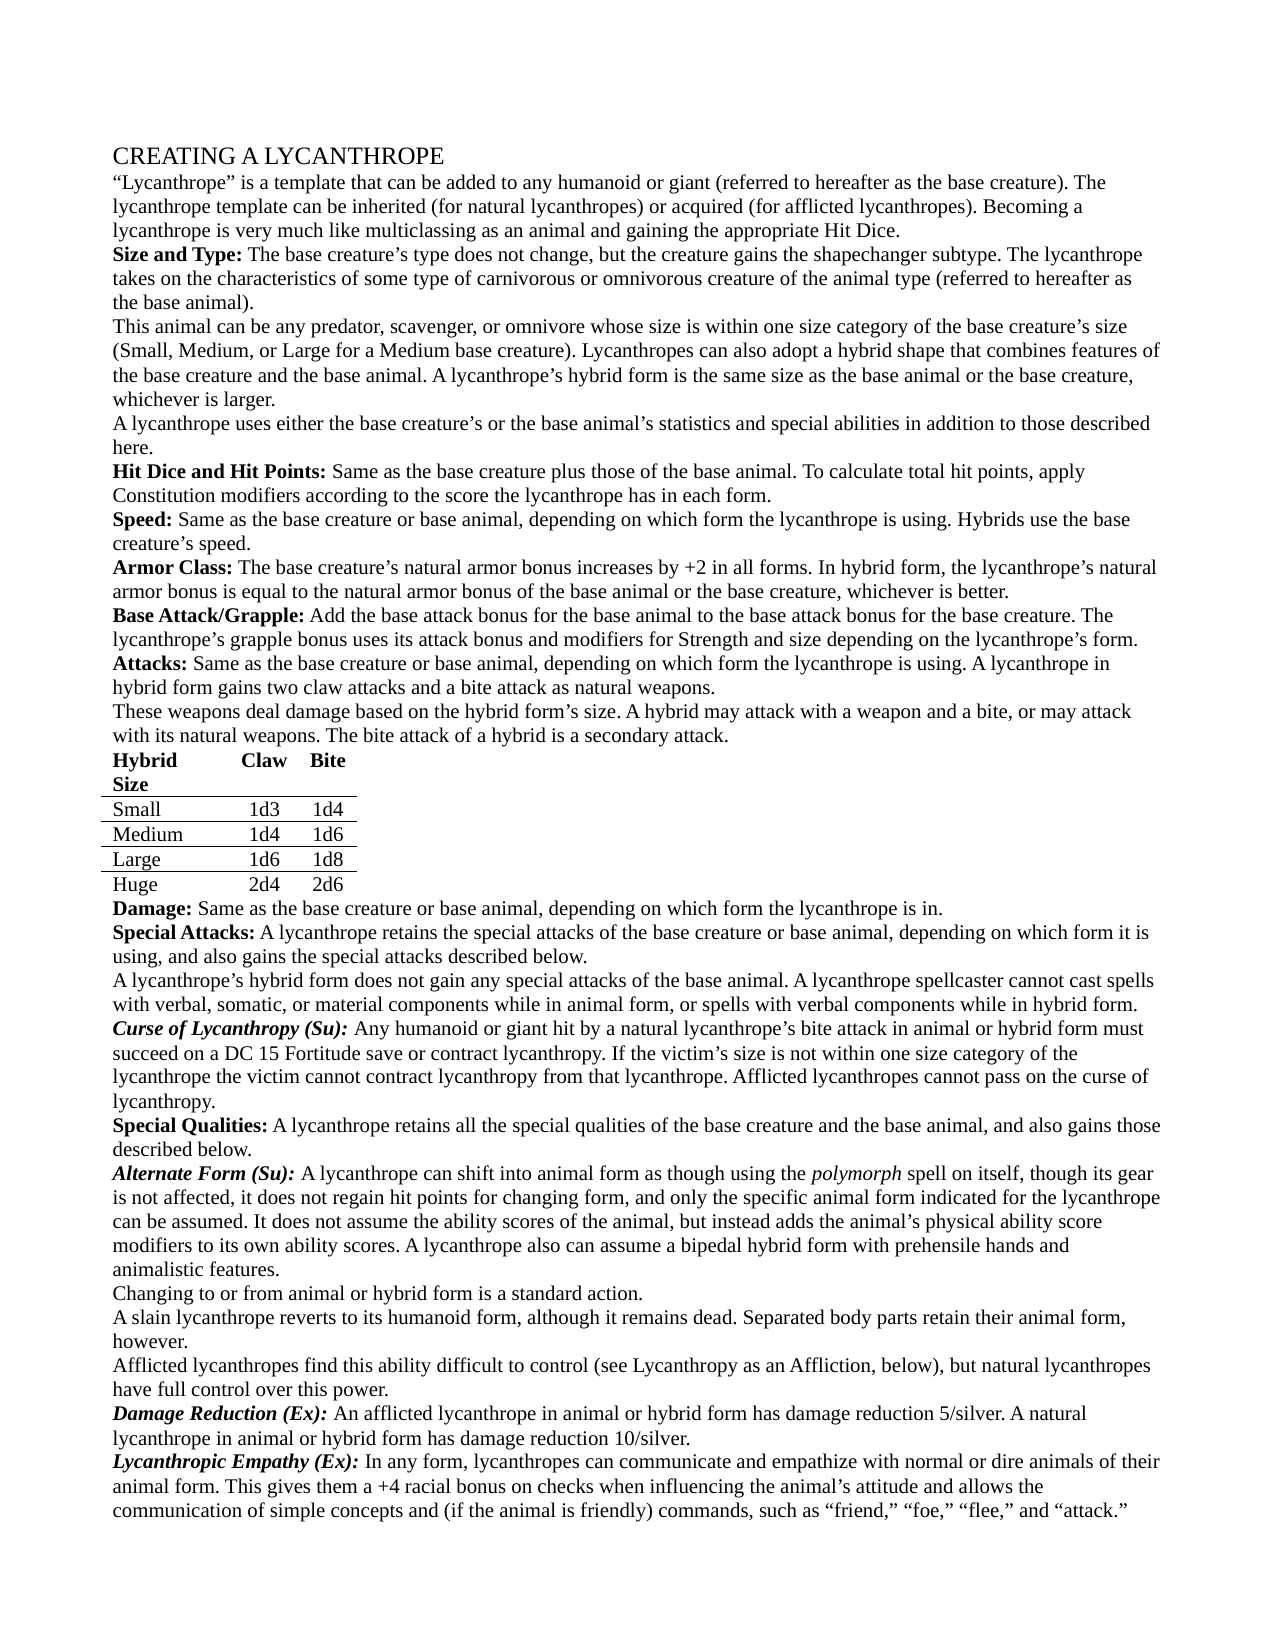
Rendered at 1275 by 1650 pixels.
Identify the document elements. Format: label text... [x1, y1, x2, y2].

table_cell 2d4 [230, 872, 298, 896]
text Alternate Form (Su): A lycanthrope can shift into animal form as though using the polymorph spell on itself, though its gear is not affected, it does not regain hit points for changing form, and only the specific animal form indicated for the lycanthrope can be assumed. It does not assume the ability scores of the animal, but instead adds the animal’s physical ability score modifiers to its own ability scores. A lycanthrope also can assume a bipedal hybrid form with prehensile hands and animalistic features. [112, 1161, 1162, 1281]
text A lycanthrope uses either the base creature’s or the base animal’s statistics and special abilities in addition to those described here. [112, 411, 1162, 459]
table_cell Large [101, 847, 229, 871]
text Speed: Same as the base creature or base animal, depending on which form the lycanthrope is using. Hybrids use the base creature’s speed. [112, 507, 1162, 555]
text Afflicted lycanthropes find this ability difficult to control (see Lycanthropy as an Affliction, below), but natural lycanthropes have full control over this power. [112, 1353, 1162, 1401]
text “Lycanthrope” is a template that can be added to any humanoid or giant (referred to hereafter as the base creature). The lycanthrope template can be inherited (for natural lycanthropes) or acquired (for afflicted lycanthropes). Becoming a lycanthrope is very much like multiclassing as an animal and gaining the appropriate Hit Dice. [112, 170, 1162, 242]
text A slain lycanthrope reverts to its humanoid form, although it remains dead. Separated body parts retain their animal form, however. [112, 1305, 1162, 1353]
text A lycanthrope’s hybrid form does not gain any special attacks of the base animal. A lycanthrope spellcaster cannot cast spells with verbal, somatic, or material components while in animal form, or spells with verbal components while in hybrid form. [112, 968, 1162, 1016]
text This animal can be any predator, scavenger, or omnivore whose size is within one size category of the base creature’s size (Small, Medium, or Large for a Medium base creature). Lycanthropes can also adopt a hybrid shape that combines features of the base creature and the base animal. A lycanthrope’s hybrid form is the same size as the base animal or the base creature, whichever is larger. [112, 314, 1162, 411]
text Armor Class: The base creature’s natural armor bonus increases by +2 in all forms. In hybrid form, the lycanthrope’s natural armor bonus is equal to the natural armor bonus of the base animal or the base creature, whichever is better. [112, 555, 1162, 603]
table_cell 1d4 [230, 822, 298, 846]
text CREATING A LYCANTHROPE [112, 141, 1162, 170]
text Damage Reduction (Ex): An afflicted lycanthrope in animal or hybrid form has damage reduction 5/silver. A natural lycanthrope in animal or hybrid form has damage reduction 10/silver. [112, 1401, 1162, 1449]
text Attacks: Same as the base creature or base animal, depending on which form the lycanthrope is using. A lycanthrope in hybrid form gains two claw attacks and a bite attack as natural weapons. [112, 651, 1162, 699]
table_cell Medium [101, 822, 229, 846]
text These weapons deal damage based on the hybrid form’s size. A hybrid may attack with a weapon and a bite, or may attack with its natural weapons. The bite attack of a hybrid is a secondary attack. [112, 699, 1162, 747]
text Lycanthropic Empathy (Ex): In any form, lycanthropes can communicate and empathize with normal or dire animals of their animal form. This gives them a +4 racial bonus on checks when influencing the animal’s attitude and allows the communication of simple concepts and (if the animal is friendly) commands, such as “friend,” “foe,” “flee,” and “attack.” [112, 1449, 1162, 1522]
table_cell Small [101, 797, 229, 821]
text Special Attacks: A lycanthrope retains the special attacks of the base creature or base animal, depending on which form it is using, and also gains the special attacks described below. [112, 920, 1162, 968]
table_cell 1d4 [299, 797, 357, 821]
table_cell 1d3 [230, 797, 298, 821]
table_cell 1d8 [299, 847, 357, 871]
text Curse of Lycanthropy (Su): Any humanoid or giant hit by a natural lycanthrope’s bite attack in animal or hybrid form must succeed on a DC 15 Fortitude save or contract lycanthropy. If the victim’s size is not within one size category of the lycanthrope the victim cannot contract lycanthropy from that lycanthrope. Afflicted lycanthropes cannot pass on the curse of lycanthropy. [112, 1016, 1162, 1113]
text Changing to or from animal or hybrid form is a standard action. [112, 1281, 1162, 1305]
table_cell 2d6 [299, 872, 357, 896]
table_cell 1d6 [299, 822, 357, 846]
table_cell 1d6 [230, 847, 298, 871]
table_header Bite [299, 748, 357, 796]
table_header Hybrid Size [101, 748, 229, 796]
text Size and Type: The base creature’s type does not change, but the creature gains the shapechanger subtype. The lycanthrope takes on the characteristics of some type of carnivorous or omnivorous creature of the animal type (referred to hereafter as the base animal). [112, 242, 1162, 314]
text Hit Dice and Hit Points: Same as the base creature plus those of the base animal. To calculate total hit points, apply Constitution modifiers according to the score the lycanthrope has in each form. [112, 459, 1162, 507]
text Base Attack/Grapple: Add the base attack bonus for the base animal to the base attack bonus for the base creature. The lycanthrope’s grapple bonus uses its attack bonus and modifiers for Strength and size depending on the lycanthrope’s form. [112, 603, 1162, 651]
table_cell Huge [101, 872, 229, 896]
table_header Claw [230, 748, 298, 796]
text Special Qualities: A lycanthrope retains all the special qualities of the base creature and the base animal, and also gains those described below. [112, 1113, 1162, 1161]
text Damage: Same as the base creature or base animal, depending on which form the lycanthrope is in. [112, 896, 1162, 920]
